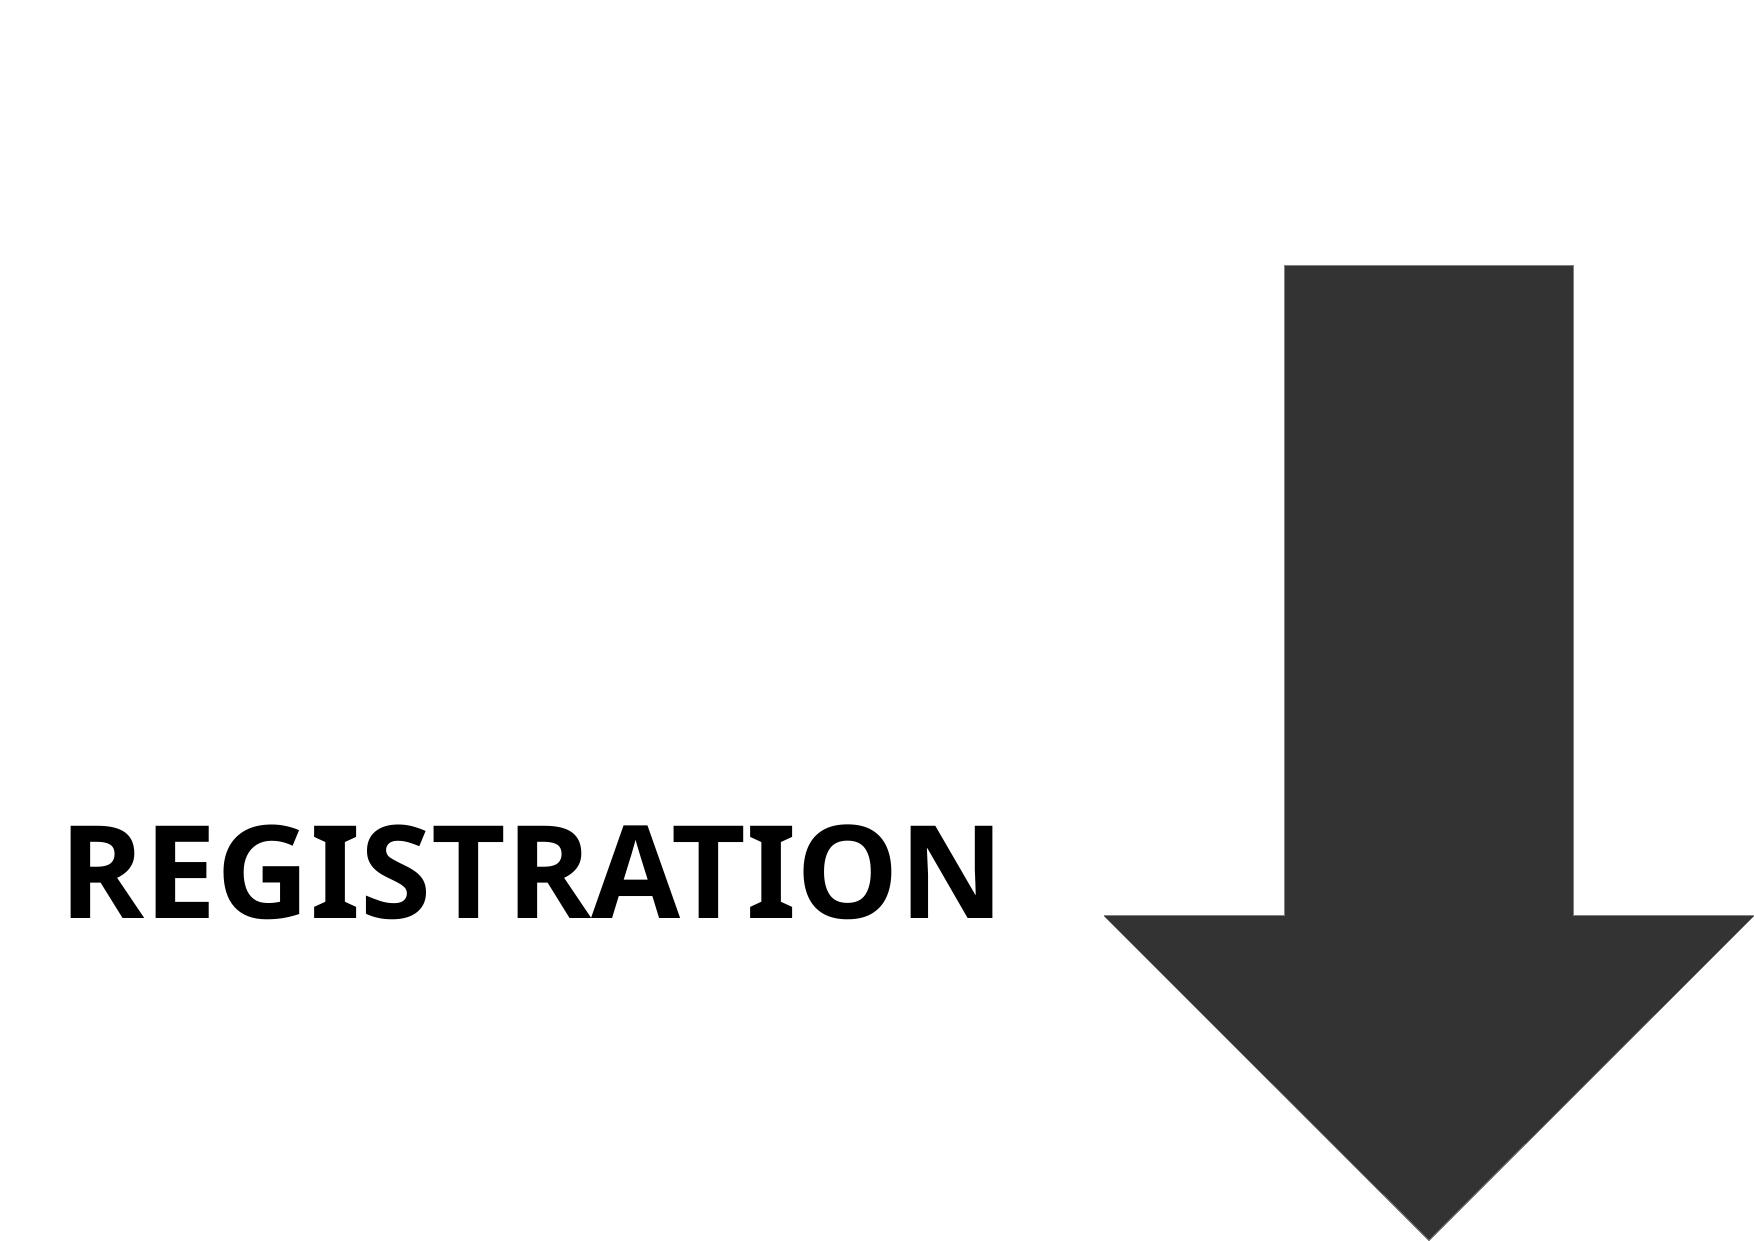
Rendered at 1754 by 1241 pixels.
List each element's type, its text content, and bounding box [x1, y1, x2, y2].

text REGISTRATION [59, 740, 1284, 967]
text [1574, 740, 1695, 915]
